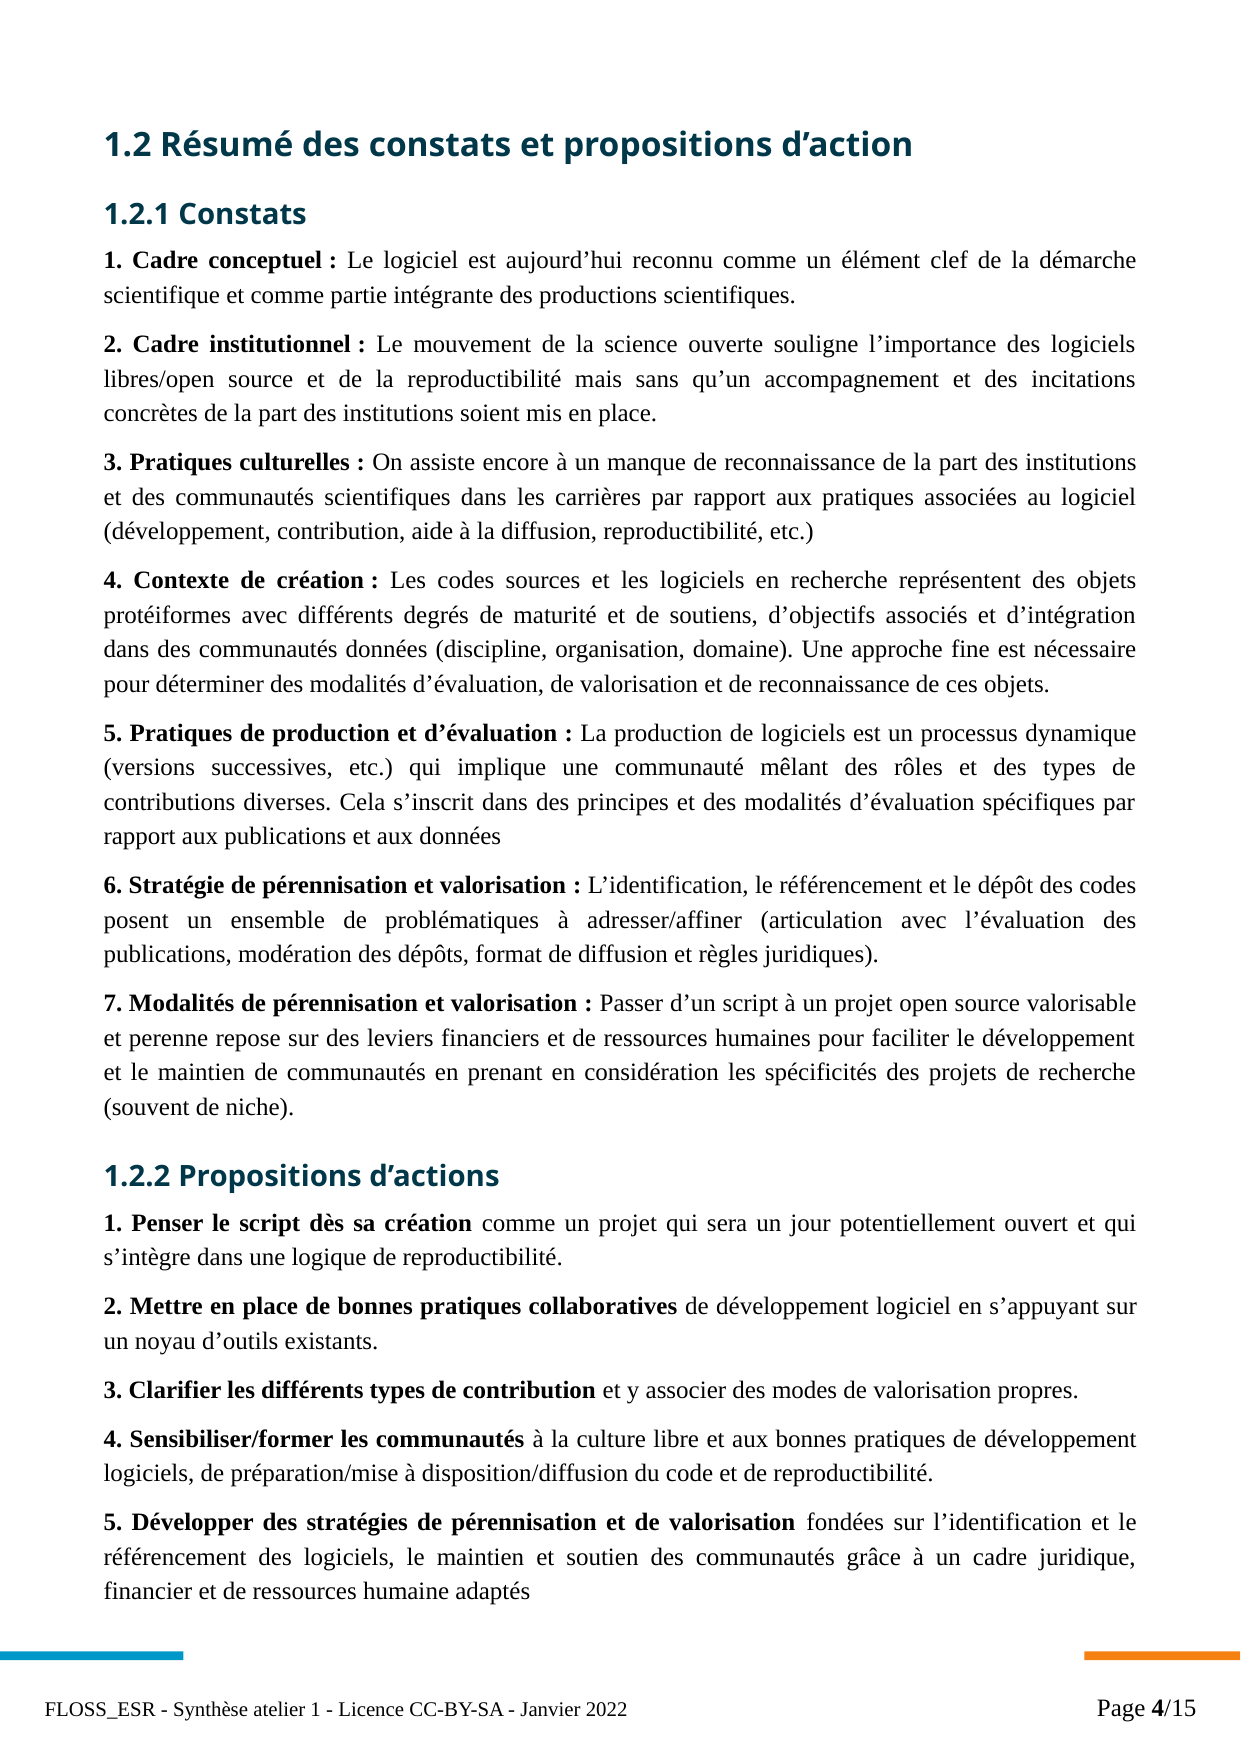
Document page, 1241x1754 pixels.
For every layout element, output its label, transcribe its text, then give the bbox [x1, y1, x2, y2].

text 2. Cadre institutionnel : Le mouvement de la science ouverte souligne l’importance des logiciels libres/open source et de la reproductibilité mais sans qu’un accompagnement et des incitations concrètes de la part des institutions soient mis en place. [103, 329, 1137, 427]
text 5. Développer des stratégies de pérennisation et de valorisation fondées sur l’identification et le référencement des logiciels, le maintien et soutien des communautés grâce à un cadre juridique, financier et de ressources humaine adaptés [103, 1507, 1137, 1605]
text 5. Pratiques de production et d’évaluation : La production de logiciels est un processus dynamique (versions successives, etc.) qui implique une communauté mêlant des rôles et des types de contributions diverses. Cela s’inscrit dans des principes et des modalités d’évaluation spécifiques par rapport aux publications et aux données [103, 718, 1137, 850]
text 1. Penser le script dès sa création comme un projet qui sera un jour potentiellement ouvert et qui s’intègre dans une logique de reproductibilité. [103, 1208, 1137, 1271]
text 3. Pratiques culturelles : On assiste encore à un manque de reconnaissance de la part des institutions et des communautés scientifiques dans les carrières par rapport aux pratiques associées au logiciel (développement, contribution, aide à la diffusion, reproductibilité, etc.) [103, 447, 1137, 545]
text 4. Contexte de création : Les codes sources et les logiciels en recherche représentent des objets protéiformes avec différents degrés de maturité et de soutiens, d’objectifs associés et d’intégration dans des communautés données (discipline, organisation, domaine). Une approche fine est nécessaire pour déterminer des modalités d’évaluation, de valorisation et de reconnaissance de ces objets. [103, 565, 1137, 697]
text 2. Mettre en place de bonnes pratiques collaboratives de développement logiciel en s’appuyant sur un noyau d’outils existants. [103, 1291, 1137, 1354]
subtitle Constats [103, 193, 1137, 233]
text 1. Cadre conceptuel : Le logiciel est aujourd’hui reconnu comme un élément clef de la démarche scientifique et comme partie intégrante des productions scientifiques. [103, 246, 1137, 309]
text 6. Stratégie de pérennisation et valorisation : L’identification, le référencement et le dépôt des codes posent un ensemble de problématiques à adresser/affiner (articulation avec l’évaluation des publications, modération des dépôts, format de diffusion et règles juridiques). [103, 870, 1137, 968]
subtitle Propositions d’actions [103, 1155, 1137, 1195]
text 3. Clarifier les différents types de contribution et y associer des modes de valorisation propres. [103, 1375, 1137, 1404]
text 4. Sensibiliser/former les communautés à la culture libre et aux bonnes pratiques de développement logiciels, de préparation/mise à disposition/diffusion du code et de reproductibilité. [103, 1424, 1137, 1487]
subtitle Résumé des constats et propositions d’action [103, 121, 1137, 167]
text 7. Modalités de pérennisation et valorisation : Passer d’un script à un projet open source valorisable et perenne repose sur des leviers financiers et de ressources humaines pour faciliter le développement et le maintien de communautés en prenant en considération les spécificités des projets de recherche (souvent de niche). [103, 988, 1137, 1120]
